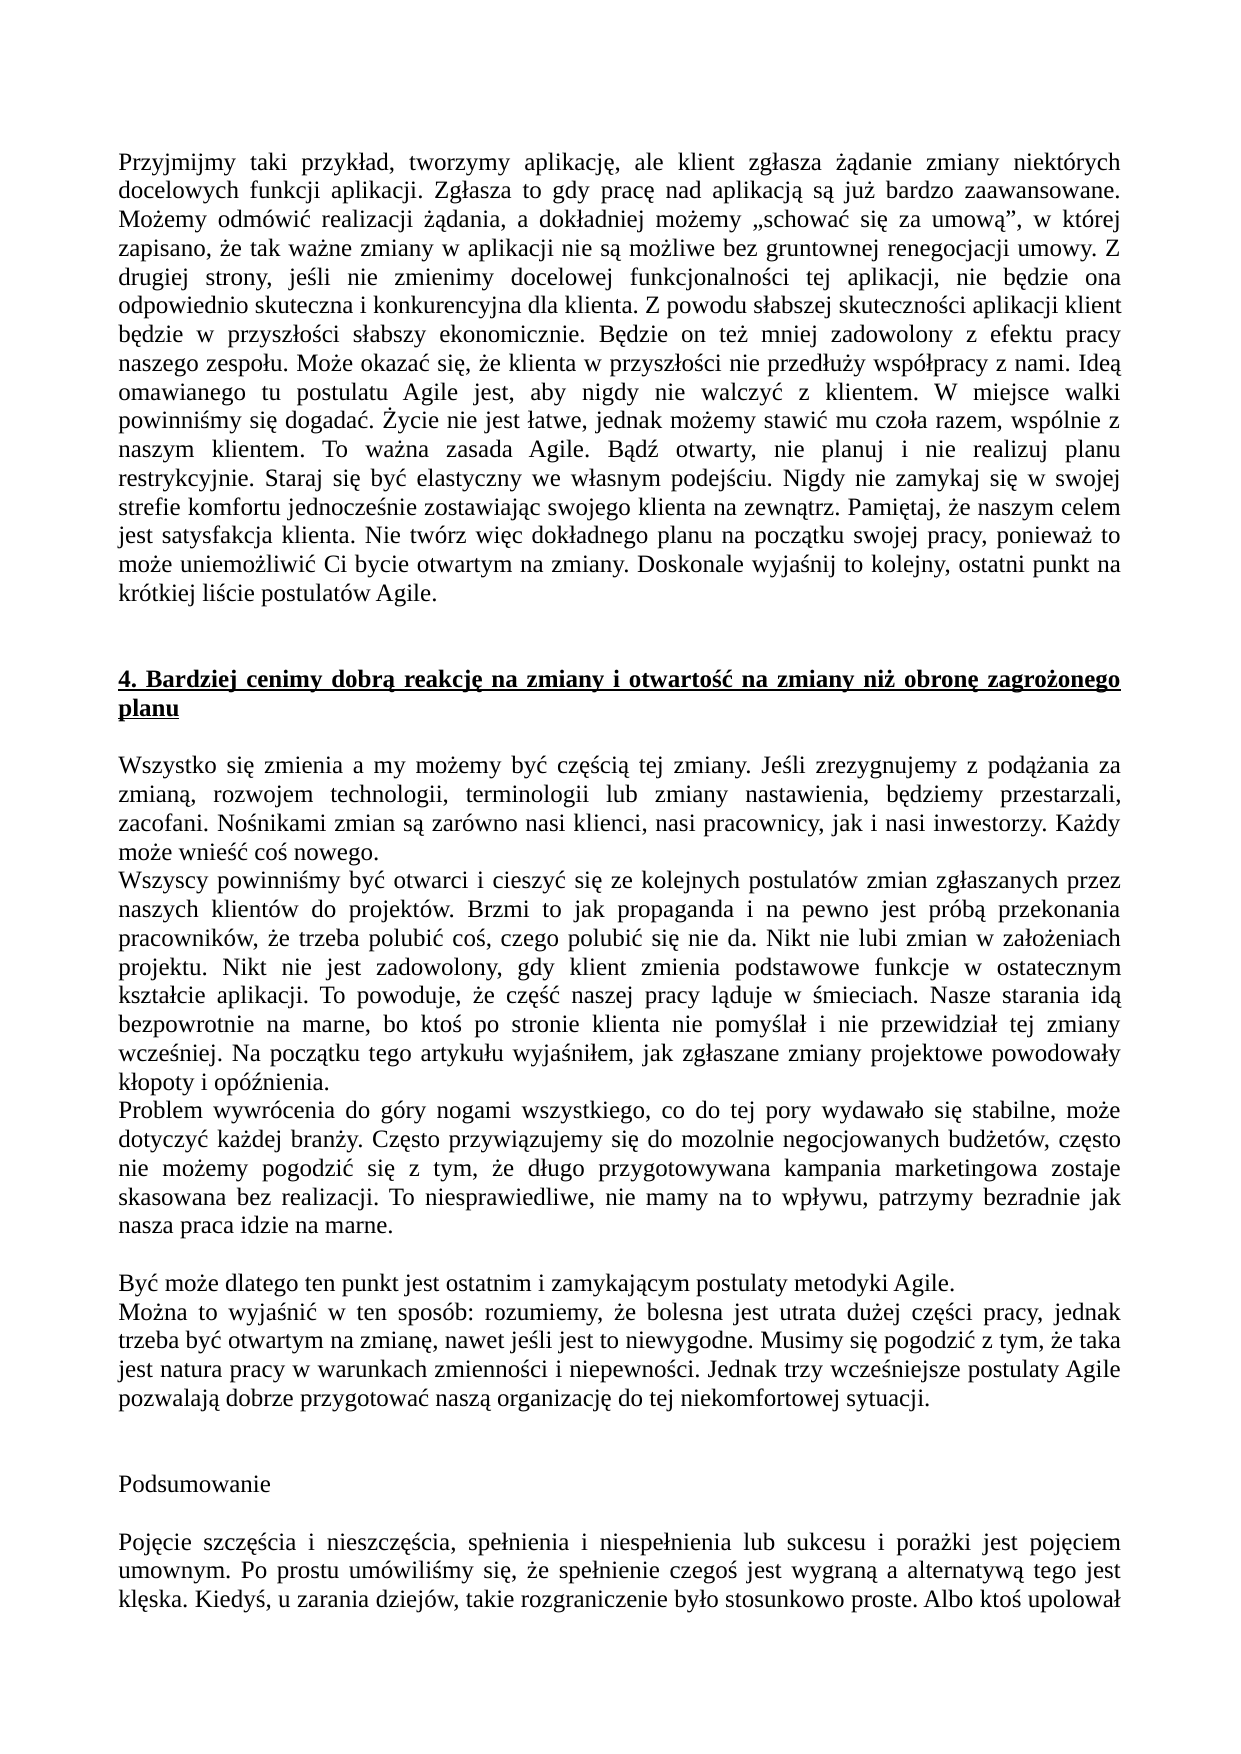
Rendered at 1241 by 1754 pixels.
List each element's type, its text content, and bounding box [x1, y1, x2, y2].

text Wszystko się zmienia a my możemy być częścią tej zmiany. Jeśli zrezygnujemy z podążania za zmianą, rozwojem technologii, terminologii lub zmiany nastawienia, będziemy przestarzali, zacofani. Nośnikami zmian są zarówno nasi klienci, nasi pracownicy, jak i nasi inwestorzy. Każdy może wnieść coś nowego. [118, 751, 1122, 866]
text Problem wywrócenia do góry nogami wszystkiego, co do tej pory wydawało się stabilne, może dotyczyć każdej branży. Często przywiązujemy się do mozolnie negocjowanych budżetów, często nie możemy pogodzić się z tym, że długo przygotowywana kampania marketingowa zostaje skasowana bez realizacji. To niesprawiedliwe, nie mamy na to wpływu, patrzymy bezradnie jak nasza praca idzie na marne. [118, 1096, 1122, 1239]
text Przyjmijmy taki przykład, tworzymy aplikację, ale klient zgłasza żądanie zmiany niektórych docelowych funkcji aplikacji. Zgłasza to gdy pracę nad aplikacją są już bardzo zaawansowane. Możemy odmówić realizacji żądania, a dokładniej możemy „schować się za umową”, w której zapisano, że tak ważne zmiany w aplikacji nie są możliwe bez gruntownej renegocjacji umowy. Z drugiej strony, jeśli nie zmienimy docelowej funkcjonalności tej aplikacji, nie będzie ona odpowiednio skuteczna i konkurencyjna dla klienta. Z powodu słabszej skuteczności aplikacji klient będzie w przyszłości słabszy ekonomicznie. Będzie on też mniej zadowolony z efektu pracy naszego zespołu. Może okazać się, że klienta w przyszłości nie przedłuży współpracy z nami. Ideą omawianego tu postulatu Agile jest, aby nigdy nie walczyć z klientem. W miejsce walki powinniśmy się dogadać. Życie nie jest łatwe, jednak możemy stawić mu czoła razem, wspólnie z naszym klientem. To ważna zasada Agile. Bądź otwarty, nie planuj i nie realizuj planu restrykcyjnie. Staraj się być elastyczny we własnym podejściu. Nigdy nie zamykaj się w swojej strefie komfortu jednocześnie zostawiając swojego klienta na zewnątrz. Pamiętaj, że naszym celem jest satysfakcja klienta. Nie twórz więc dokładnego planu na początku swojej pracy, ponieważ to może uniemożliwić Ci bycie otwartym na zmiany. Doskonale wyjaśnij to kolejny, ostatni punkt na krótkiej liście postulatów Agile. [118, 147, 1122, 607]
text Być może dlatego ten punkt jest ostatnim i zamykającym postulaty metodyki Agile. [118, 1268, 1122, 1297]
text Można to wyjaśnić w ten sposób: rozumiemy, że bolesna jest utrata dużej części pracy, jednak trzeba być otwartym na zmianę, nawet jeśli jest to niewygodne. Musimy się pogodzić z tym, że taka jest natura pracy w warunkach zmienności i niepewności. Jednak trzy wcześniejsze postulaty Agile pozwalają dobrze przygotować naszą organizację do tej niekomfortowej sytuacji. [118, 1297, 1122, 1412]
text Wszyscy powinniśmy być otwarci i cieszyć się ze kolejnych postulatów zmian zgłaszanych przez naszych klientów do projektów. Brzmi to jak propaganda i na pewno jest próbą przekonania pracowników, że trzeba polubić coś, czego polubić się nie da. Nikt nie lubi zmian w założeniach projektu. Nikt nie jest zadowolony, gdy klient zmienia podstawowe funkcje w ostatecznym kształcie aplikacji. To powoduje, że część naszej pracy ląduje w śmieciach. Nasze starania idą bezpowrotnie na marne, bo ktoś po stronie klienta nie pomyślał i nie przewidział tej zmiany wcześniej. Na początku tego artykułu wyjaśniłem, jak zgłaszane zmiany projektowe powodowały kłopoty i opóźnienia. [118, 866, 1122, 1096]
text Pojęcie szczęścia i nieszczęścia, spełnienia i niespełnienia lub sukcesu i porażki jest pojęciem umownym. Po prostu umówiliśmy się, że spełnienie czegoś jest wygraną a alternatywą tego jest klęska. Kiedyś, u zarania dziejów, takie rozgraniczenie było stosunkowo proste. Albo ktoś upolował [118, 1527, 1122, 1613]
text Podsumowanie [118, 1469, 1122, 1498]
text 4. Bardziej cenimy dobrą reakcję na zmiany i otwartość na zmiany niż obronę zagrożonego planu [118, 664, 1122, 722]
